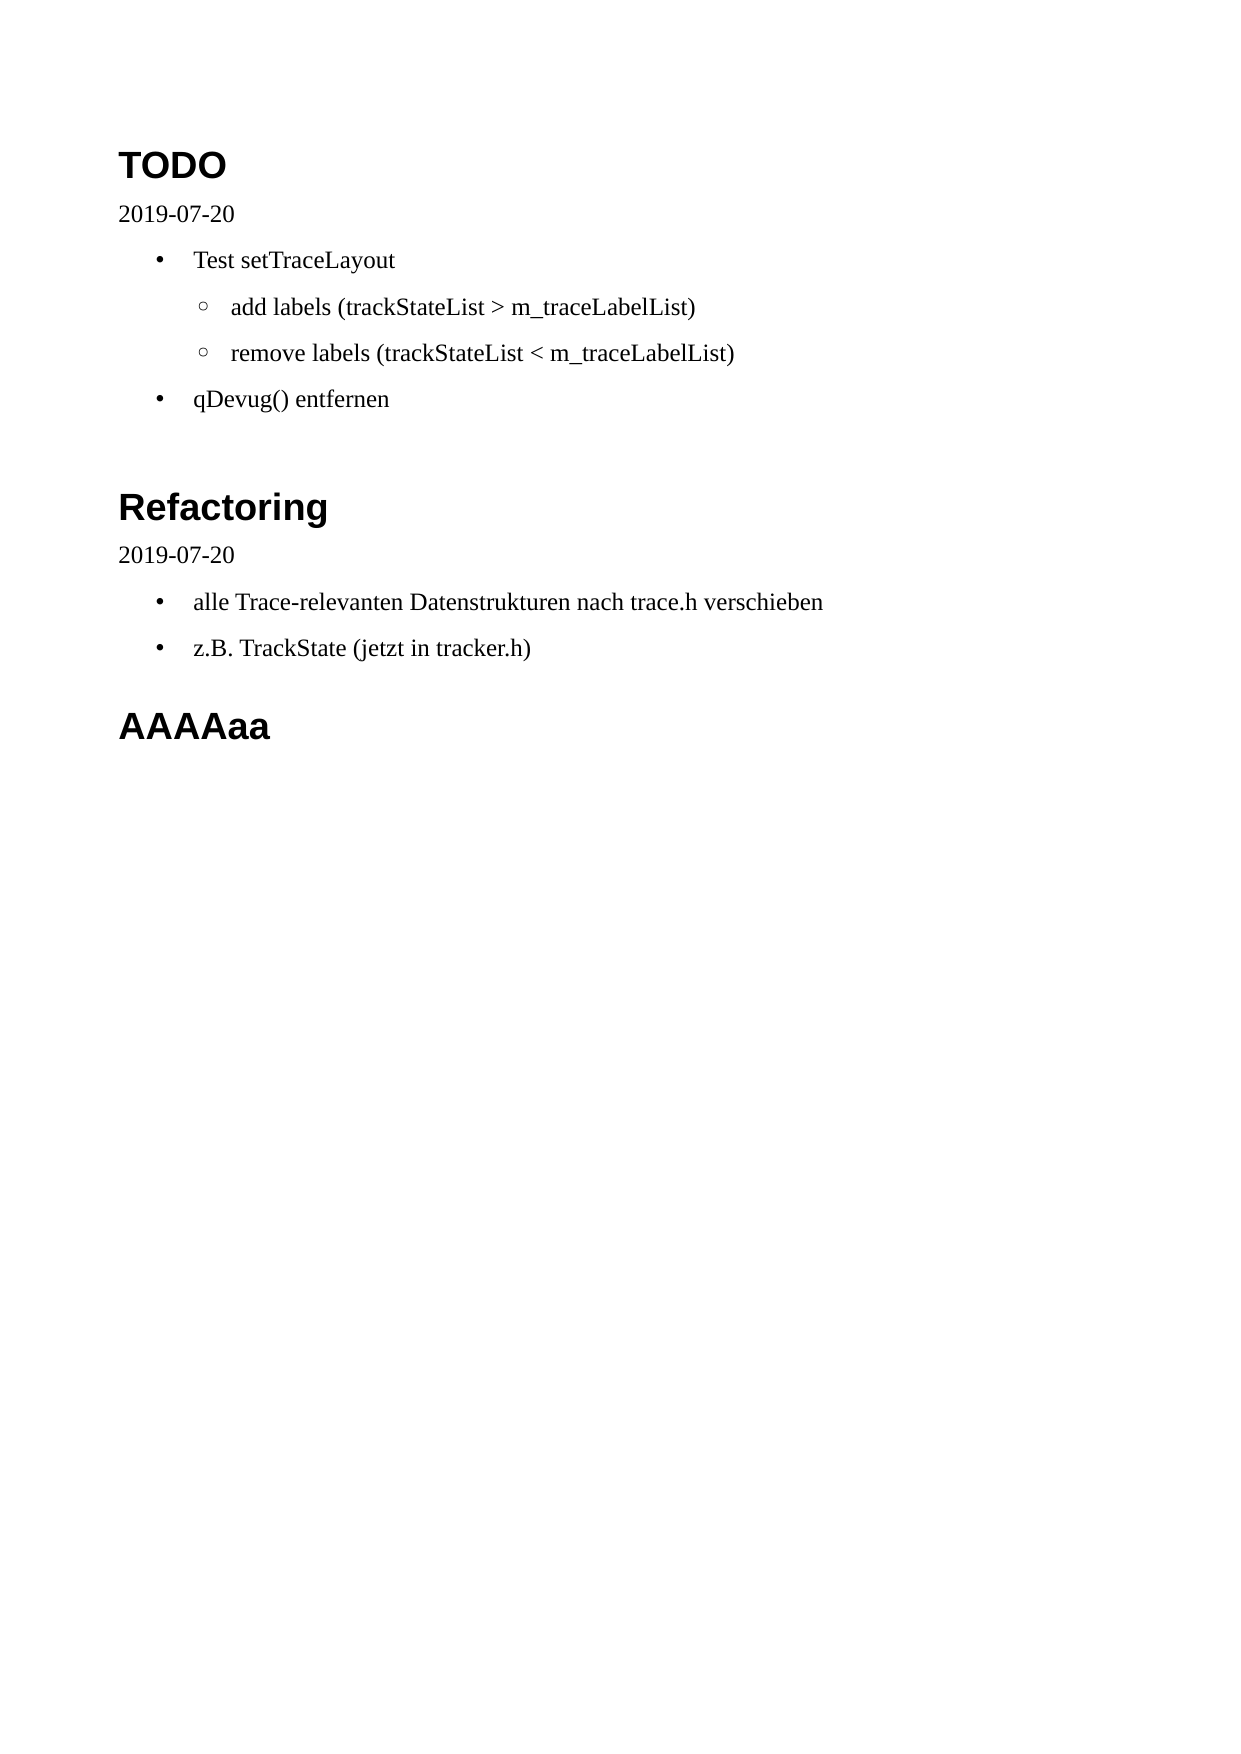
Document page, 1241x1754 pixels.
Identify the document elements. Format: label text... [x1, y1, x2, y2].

text 2019-07-20 [118, 540, 1122, 569]
list z.B. TrackState (jetzt in tracker.h) [156, 633, 1122, 662]
subtitle Refactoring [118, 484, 1122, 528]
subtitle TODO [118, 143, 1122, 187]
list add labels (trackStateList > m_traceLabelList) [193, 292, 1122, 321]
list remove labels (trackStateList < m_traceLabelList) [193, 338, 1122, 367]
list qDevug() entfernen [156, 384, 1122, 413]
subtitle AAAAaa [118, 704, 1122, 748]
list Test setTraceLayout [156, 246, 1122, 274]
text 2019-07-20 [118, 199, 1122, 228]
list alle Trace-relevanten Datenstrukturen nach trace.h verschieben [156, 587, 1122, 615]
